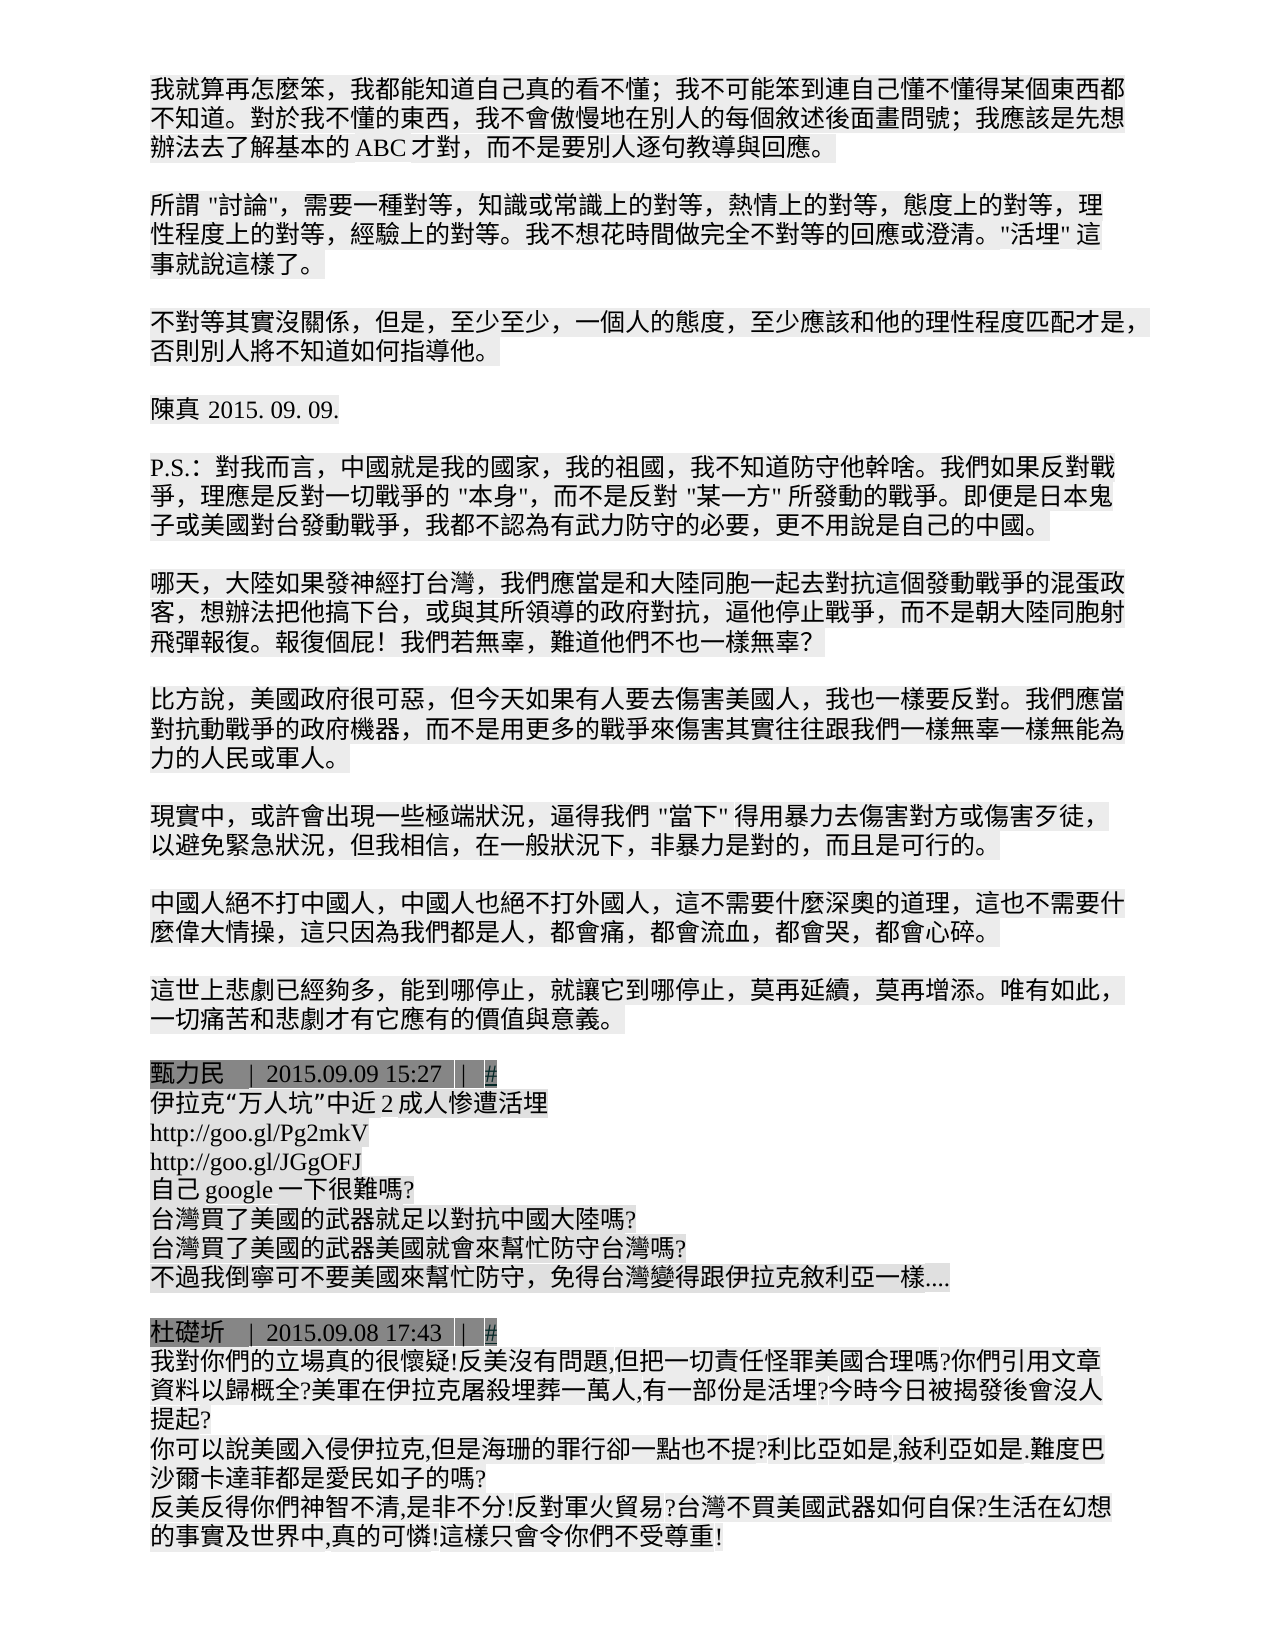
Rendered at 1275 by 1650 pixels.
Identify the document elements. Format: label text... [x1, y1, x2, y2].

text 甄力民 | 2015.09.09 15:27 | # [150, 1059, 1125, 1089]
text 杜礎圻 | 2015.09.08 17:43 | # [150, 1318, 1125, 1347]
text 我對你們的立場真的很懷疑!反美沒有問題,但把一切責任怪罪美國合理嗎?你們引用文章資料以歸概全?美軍在伊拉克屠殺埋葬一萬人,有一部份是活埋?今時今日被揭發後會沒人提起? 你可以說美國入侵伊拉克,但是海珊的罪行卻一點也不提?利比亞如是,敍利亞如是.難度巴沙爾卡達菲都是愛民如子的嗎? 反美反得你們神智不清,是非不分!反對軍火貿易?台灣不買美國武器如何自保?生活在幻想的事實及世界中,真的可憐!這樣只會令你們不受尊重! [150, 1347, 1125, 1552]
text 伊拉克“万人坑”中近2成人惨遭活埋 http://goo.gl/Pg2mkV http://goo.gl/JGgOFJ 自己google一下很難嗎? 台灣買了美國的武器就足以對抗中國大陸嗎? 台灣買了美國的武器美國就會來幫忙防守台灣嗎? 不過我倒寧可不要美國來幫忙防守，免得台灣變得跟伊拉克敘利亞一樣.... [150, 1089, 1125, 1293]
text 力民， 這位杜先生是質疑我寫過的一些文章中指出：美軍侵略伊拉克時，包抄、圍堵、射殺數千伊拉克軍隊，不論對方死活、不管對方是否表態投降，一概用推土機全數掩埋。 這樣的事，不只一次。就連向來袒護美國、鼓吹侵略戰爭、甚至一直到最近幾年當真相都已大白卻還在瞎掰什麼布希 "確實擔心" 海珊擁有大規模殺傷武器藉以合理化侵略戰爭的主流媒體紐約時報，早在1991年波灣戰爭時，就曾報導美軍把伊拉克人活埋。 其實不只在伊拉克，包括在阿富汗也一樣，美軍都曾犯下同樣的罪行。例如PHR (醫師人權協會)就曾做過相關的調查。例如在許多年前的一次調查中，PHR的研究人員發現，美軍所殺害並掩埋的一座塔利班士兵千人塚中的一些屍體，乃是死於窒息，因此推斷是生前掩埋，而非死後，簡單說就是活埋。 PHR創立於1986年，我是1987年加入。一轉眼，至今都快30年了。1997年，PHR 和ICBL(國際反殺傷人員地雷組織)及其它一些團體，共同獲得諾貝爾和平獎。國際人權組織眾多，但十之八九掛羊頭賣狗肉，例如過去十幾年來被無恥的綠油油人士給政變奪權拿來當政治工具操弄的 "台權會" 及 "國際特赦組織台灣分會" 便是一例。美國這類狗肉人權組織更是多如牛毛，經常頒發一些碗糕人權獎給反中人士。重點不是他們的人權貢獻，重點是表揚他們對中國的傷害、破壞、抹黑與攻擊。 當然，國際特赦組織 (AI) 的總會是絕對令人肅然起敬的，令人不齒的是台灣分會。PHR在我看來，也許比不上 AI 或 MSF (無國界醫師組織)那樣的政治中立(PHR仍然相當程度偏向美國)及唯理是問，但仍然不失為一個確實致力於人權的國際團體。題外話。 至於你提到的這個案子，這類報導似乎有點信口開河，而且去脈絡化。比方說，報導中說其中有兩成死於活埋，理由是說他們身上沒有槍傷。但是，這個千人塚如果確實是1991年所埋，如今24年過去了，至今沒有任何醫療與公衛調查人員介入 (而且美軍不知是有意或無意破壞了許多證據)，我很懷疑究竟憑什麼能率爾宣稱有兩成死於活埋？就只因為在24年的屍骨上沒看到槍傷，所以就是活埋？24年的屍骨還能看到什麼槍傷的傷口？恐怕屍骨都已化成灰了吧。而且，沒有任何專業調查，這 "兩成" 究竟是怎麼計算出來的？再說，死亡難道只能死於槍傷？不能用刀刺死，不能下毒？不能打破頭？不能吊死？沒有槍傷，就是活埋？ 現行的親美伊拉克政府和美國，統統推給海珊，說不管是不是活埋，反正這些人就是他殺的。但我們別忘了，伊拉克當年的狀況，其實與當今利比亞和敘利亞的處境十分類似。原本社會穩定發展十分良好的一個國家，怎麼會突然發生大規模暴動及武裝攻擊，引來鎮壓？事發多年後證實，當年發生在伊拉克南部的這一切暴動與武裝攻擊海珊政權，完全是美國授權中情局所一手策畫，希望藉此推翻海珊，但卻遭到海珊的強力鎮壓。 對於這位杜先生，我能說的是：我耐心差，很不耐煩去做一些很無謂的澄清，或是去回答一些笨到爆的問題。發出一個蠢問題很容易，只需要幾秒鐘寫上幾句傻話就行，但要回答它卻恐怕得寫上一本書。就好像一個人如果說五加八等於五十八，三加五等於六十四，隨便胡扯很容易，但要教導數學這麼爛的人學會算數，恐怕得花上很大的力氣。 我相信，一個人如果真的關心某個東西，自然就比較不容易發出一些蠢到爆的問題，當然更不可能在蠢到爆的同時，卻毫無半點自知之明，反而傲慢地教訓起比他或許更懂得一些的人來。 我常對一些蠢到爆卻顧盼自雄的人與事感到震驚與不解。比方說，當我看到一些軟體程式，我就算再怎麼笨，我都能知道自己真的看不懂；我不可能笨到連自己懂不懂得某個東西都不知道。對於我不懂的東西，我不會傲慢地在別人的每個敘述後面畫問號；我應該是先想辦法去了解基本的ABC才對，而不是要別人逐句教導與回應。 所謂 "討論"，需要一種對等，知識或常識上的對等，熱情上的對等，態度上的對等，理性程度上的對等，經驗上的對等。我不想花時間做完全不對等的回應或澄清。"活埋" 這事就說這樣了。 不對等其實沒關係，但是，至少至少，一個人的態度，至少應該和他的理性程度匹配才是，否則別人將不知道如何指導他。 陳真 2015. 09. 09. P.S.：對我而言，中國就是我的國家，我的祖國，我不知道防守他幹啥。我們如果反對戰爭，理應是反對一切戰爭的 "本身"，而不是反對 "某一方" 所發動的戰爭。即便是日本鬼子或美國對台發動戰爭，我都不認為有武力防守的必要，更不用說是自己的中國。 哪天，大陸如果發神經打台灣，我們應當是和大陸同胞一起去對抗這個發動戰爭的混蛋政客，想辦法把他搞下台，或與其所領導的政府對抗，逼他停止戰爭，而不是朝大陸同胞射飛彈報復。報復個屁！我們若無辜，難道他們不也一樣無辜？ 比方說，美國政府很可惡，但今天如果有人要去傷害美國人，我也一樣要反對。我們應當對抗動戰爭的政府機器，而不是用更多的戰爭來傷害其實往往跟我們一樣無辜一樣無能為力的人民或軍人。 現實中，或許會出現一些極端狀況，逼得我們 "當下" 得用暴力去傷害對方或傷害歹徒，以避免緊急狀況，但我相信，在一般狀況下，非暴力是對的，而且是可行的。 中國人絕不打中國人，中國人也絕不打外國人，這不需要什麼深奧的道理，這也不需要什麼偉大情操，這只因為我們都是人，都會痛，都會流血，都會哭，都會心碎。 這世上悲劇已經夠多，能到哪停止，就讓它到哪停止，莫再延續，莫再增添。唯有如此，一切痛苦和悲劇才有它應有的價值與意義。 [150, 75, 1125, 1034]
